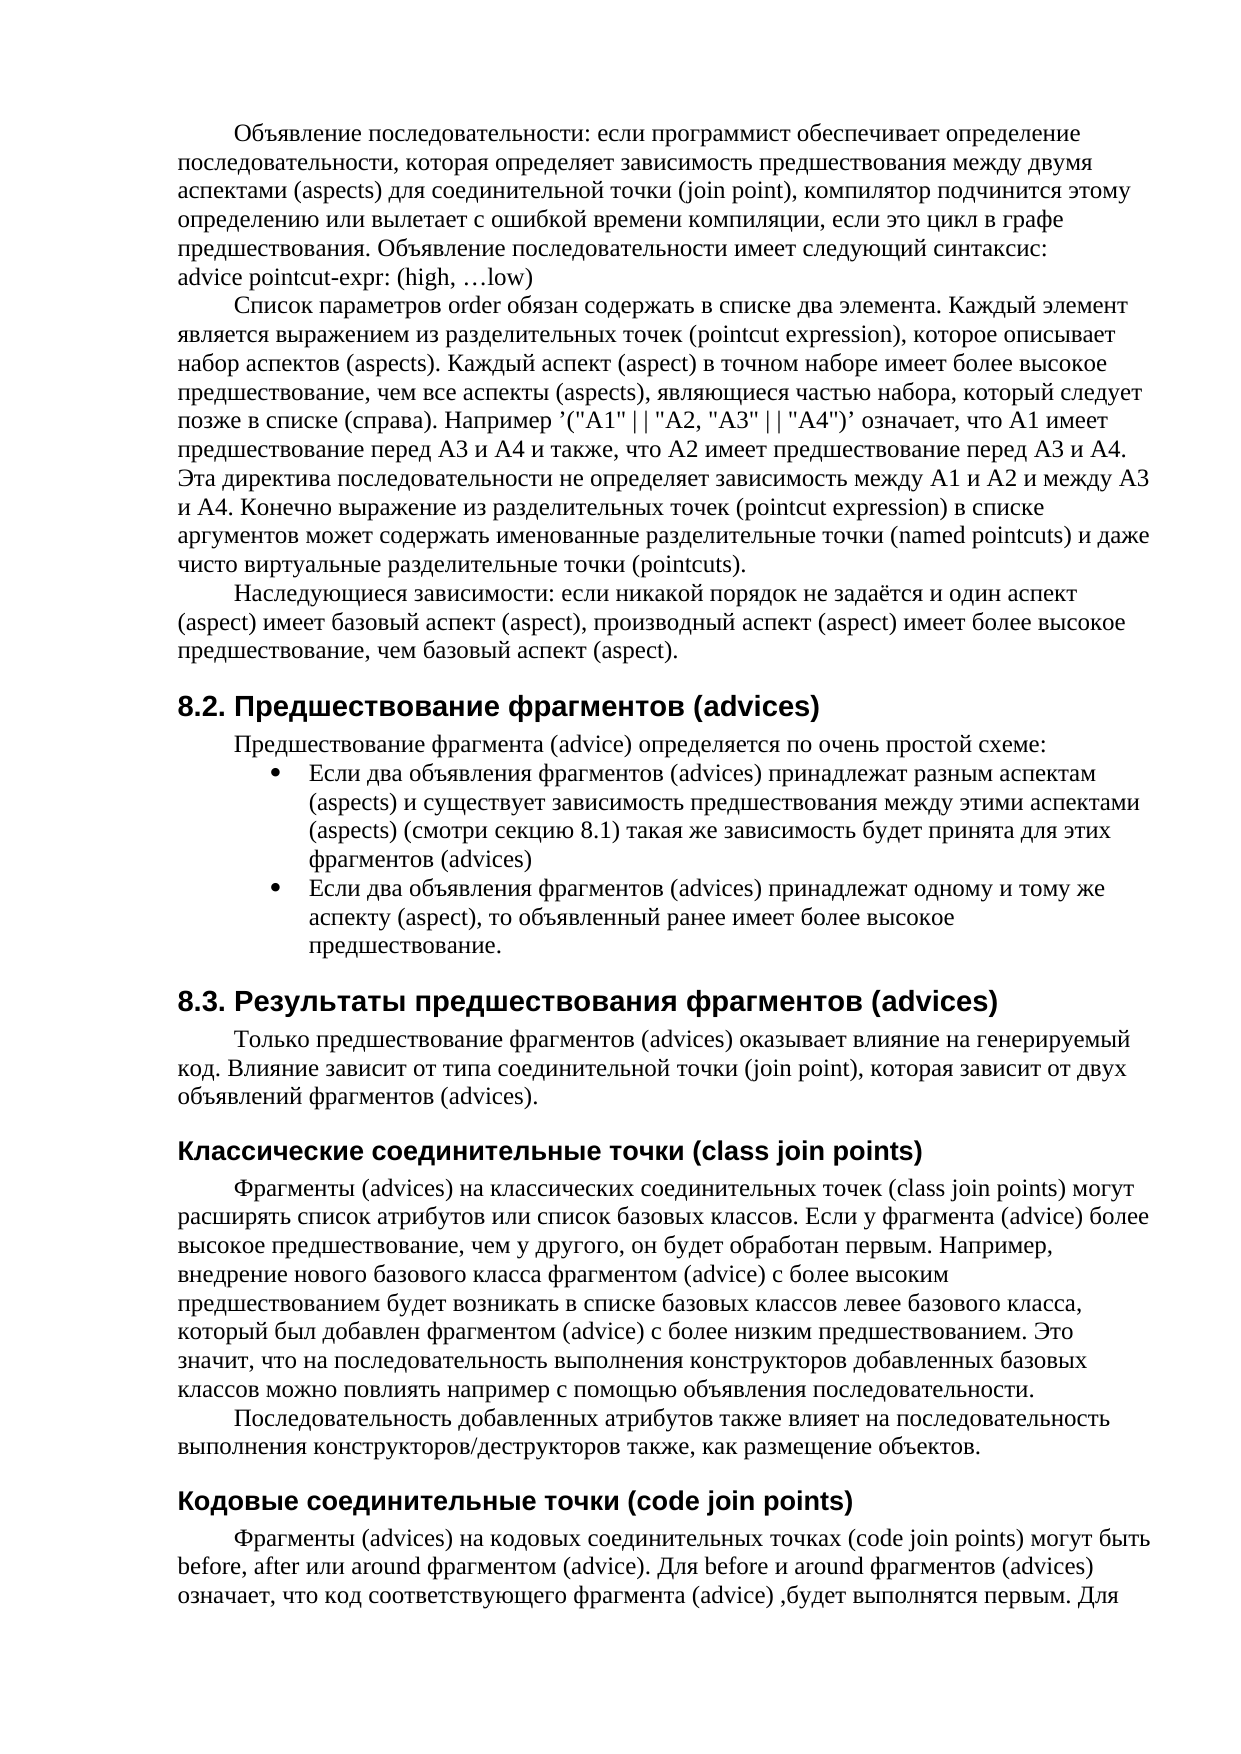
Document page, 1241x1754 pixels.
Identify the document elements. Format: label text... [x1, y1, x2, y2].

text Только предшествование фрагментов (advices) оказывает влияние на генерируемый код. Влияние зависит от типа соединительной точки (join point), которая зависит от двух объявлений фрагментов (advices). [177, 1024, 1152, 1110]
list Если два объявления фрагментов (advices) принадлежат разным аспектам (aspects) и существует зависимость предшествования между этими аспектами (aspects) (смотри секцию 8.1) такая же зависимость будет принята для этих фрагментов (advices) [271, 758, 1152, 873]
text Объявление последовательности: если программист обеспечивает определение последовательности, которая определяет зависимость предшествования между двумя аспектами (aspects) для соединительной точки (join point), компилятор подчинится этому определению или вылетает с ошибкой времени компиляции, если это цикл в графе предшествования. Объявление последовательности имеет следующий синтаксис: [177, 118, 1152, 262]
list Если два объявления фрагментов (advices) принадлежат одному и тому же аспекту (aspect), то объявленный ранее имеет более высокое предшествование. [271, 873, 1152, 959]
subtitle 8.2. Предшествование фрагментов (advices) [177, 689, 1152, 723]
text Фрагменты (advices) на кодовых соединительных точках (code join points) могут быть before, after или around фрагментом (advice). Для before и around фрагментов (advices) означает, что код соответствующего фрагмента (advice) ,будет выполнятся первым. Для [177, 1523, 1152, 1609]
text Последовательность добавленных атрибутов также влияет на последовательность выполнения конструкторов/деструкторов также, как размещение объектов. [177, 1403, 1152, 1460]
text Наследующиеся зависимости: если никакой порядок не задаётся и один аспект (aspect) имеет базовый аспект (aspect), производный аспект (aspect) имеет более высокое предшествование, чем базовый аспект (aspect). [177, 578, 1152, 664]
subtitle Кодовые соединительные точки (code join points) [177, 1485, 1152, 1516]
text Фрагменты (advices) на классических соединительных точек (class join points) могут расширять список атрибутов или список базовых классов. Если у фрагмента (advice) более высокое предшествование, чем у другого, он будет обработан первым. Например, внедрение нового базового класса фрагментом (advice) с более высоким предшествованием будет возникать в списке базовых классов левее базового класса, который был добавлен фрагментом (advice) с более низким предшествованием. Это значит, что на последовательность выполнения конструкторов добавленных базовых классов можно повлиять например с помощью объявления последовательности. [177, 1173, 1152, 1403]
subtitle Классические соединительные точки (class join points) [177, 1135, 1152, 1166]
text advice pointcut-expr: (high, …low) [177, 262, 1152, 291]
subtitle 8.3. Результаты предшествования фрагментов (advices) [177, 984, 1152, 1018]
text Предшествование фрагмента (advice) определяется по очень простой схеме: [177, 729, 1152, 758]
text Список параметров order обязан содержать в списке два элемента. Каждый элемент является выражением из разделительных точек (pointcut expression), которое описывает набор аспектов (aspects). Каждый аспект (aspect) в точном наборе имеет более высокое предшествование, чем все аспекты (aspects), являющиеся частью набора, который следует позже в списке (справа). Например ’("A1" | | "A2, "A3" | | "A4")’ означает, что A1 имеет предшествование перед A3 и A4 и также, что A2 имеет предшествование перед A3 и A4. Эта директива последовательности не определяет зависимость между A1 и A2 и между A3 и A4. Конечно выражение из разделительных точек (pointcut expression) в списке аргументов может содержать именованные разделительные точки (named pointcuts) и даже чисто виртуальные разделительные точки (pointcuts). [177, 291, 1152, 578]
